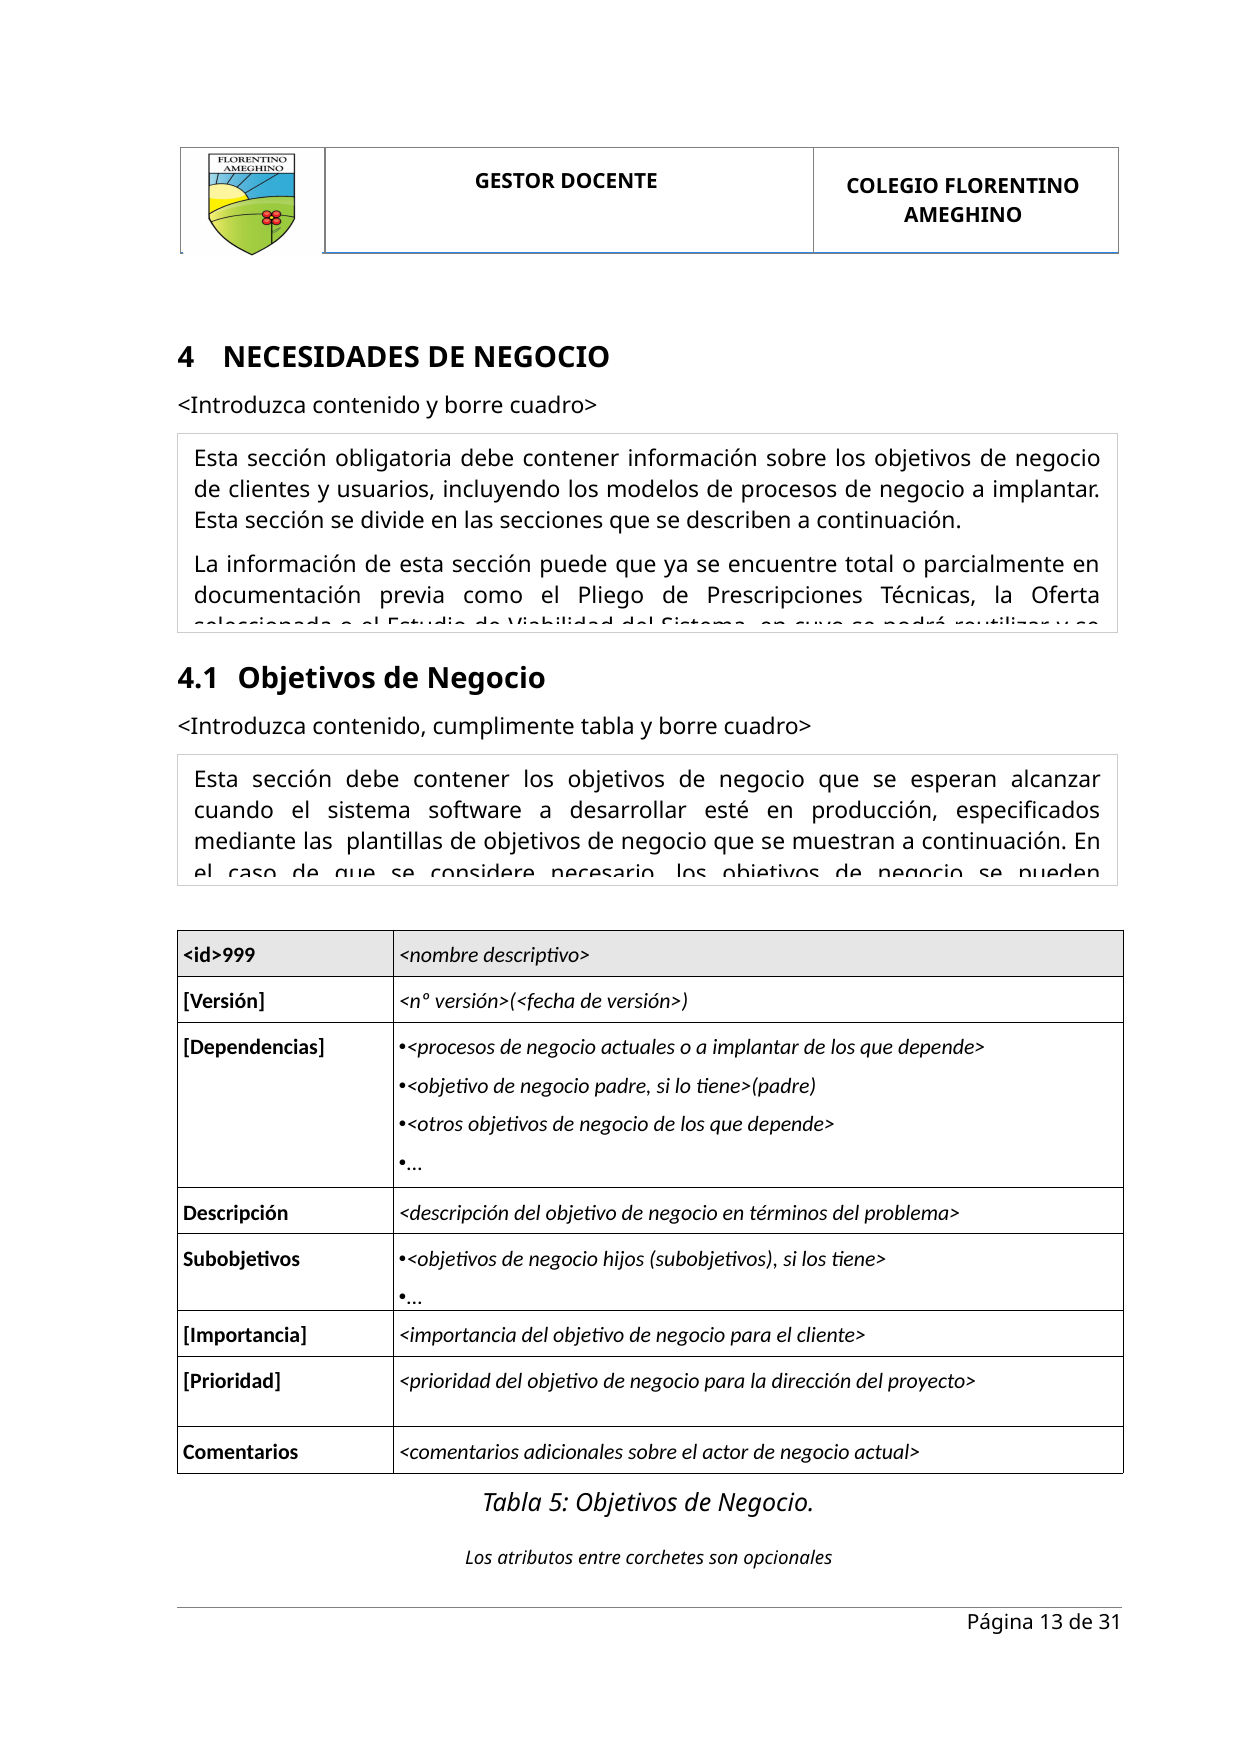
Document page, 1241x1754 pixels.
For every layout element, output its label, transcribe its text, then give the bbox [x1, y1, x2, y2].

table_cell [Versión] [178, 977, 393, 1022]
table_cell [Prioridad] [178, 1357, 393, 1426]
table_header <id>999 [178, 931, 393, 976]
text Tabla 5: Objetivos de Negocio. [177, 1485, 1122, 1519]
table_cell <importancia del objetivo de negocio para el cliente> [394, 1311, 1123, 1356]
table_cell <objetivos de negocio hijos (subobjetivos), si los tiene> ... [394, 1234, 1123, 1310]
table_cell Descripción [178, 1188, 393, 1233]
table_header <nombre descriptivo> [394, 931, 1123, 976]
subtitle Objetivos de Negocio [177, 658, 1122, 697]
table_cell <descripción del objetivo de negocio en términos del problema> [394, 1188, 1123, 1233]
table_cell Comentarios [178, 1427, 393, 1472]
table_cell <nº versión>(<fecha de versión>) [394, 977, 1123, 1022]
table_cell <procesos de negocio actuales o a implantar de los que depende> <objetivo de negocio padre, si lo tiene>(padre) <otros objetivos de negocio de los que depende> ... [394, 1023, 1123, 1187]
table_cell <prioridad del objetivo de negocio para la dirección del proyecto> [394, 1357, 1123, 1426]
text <Introduzca contenido, cumplimente tabla y borre cuadro> [177, 710, 1122, 741]
text La información de esta sección puede que ya se encuentre total o parcialmente en documentación previa como el Pliego de Prescripciones Técnicas, la Oferta seleccionada o el Estudio de Viabilidad del Sistema, en cuyo se podrá reutilizar y se hará referencia a dichos documentos como fuente de la misma. [194, 548, 1101, 624]
table_cell <comentarios adicionales sobre el actor de negocio actual> [394, 1427, 1123, 1472]
table_cell [Importancia] [178, 1311, 393, 1356]
subtitle NECESIDADES DE NEGOCIO [177, 336, 1122, 376]
text <Introduzca contenido y borre cuadro> [177, 389, 1122, 420]
picture [183, 150, 323, 257]
text Los atributos entre corchetes son opcionales [177, 1544, 1122, 1569]
table_cell [Dependencias] [178, 1023, 393, 1187]
text Esta sección obligatoria debe contener información sobre los objetivos de negocio de clientes y usuarios, incluyendo los modelos de procesos de negocio a implantar. Esta sección se divide en las secciones que se describen a continuación. [194, 441, 1101, 535]
text Esta sección debe contener los objetivos de negocio que se esperan alcanzar cuando el sistema software a desarrollar esté en producción, especificados mediante las plantillas de objetivos de negocio que se muestran a continuación. En el caso de que se considere necesario, los objetivos de negocio se pueden descomponer jerárquicamente para facilitar su comprensión y representar dicha jerarquía de forma gráfica. [194, 763, 1101, 877]
table_cell Subobjetivos [178, 1234, 393, 1310]
